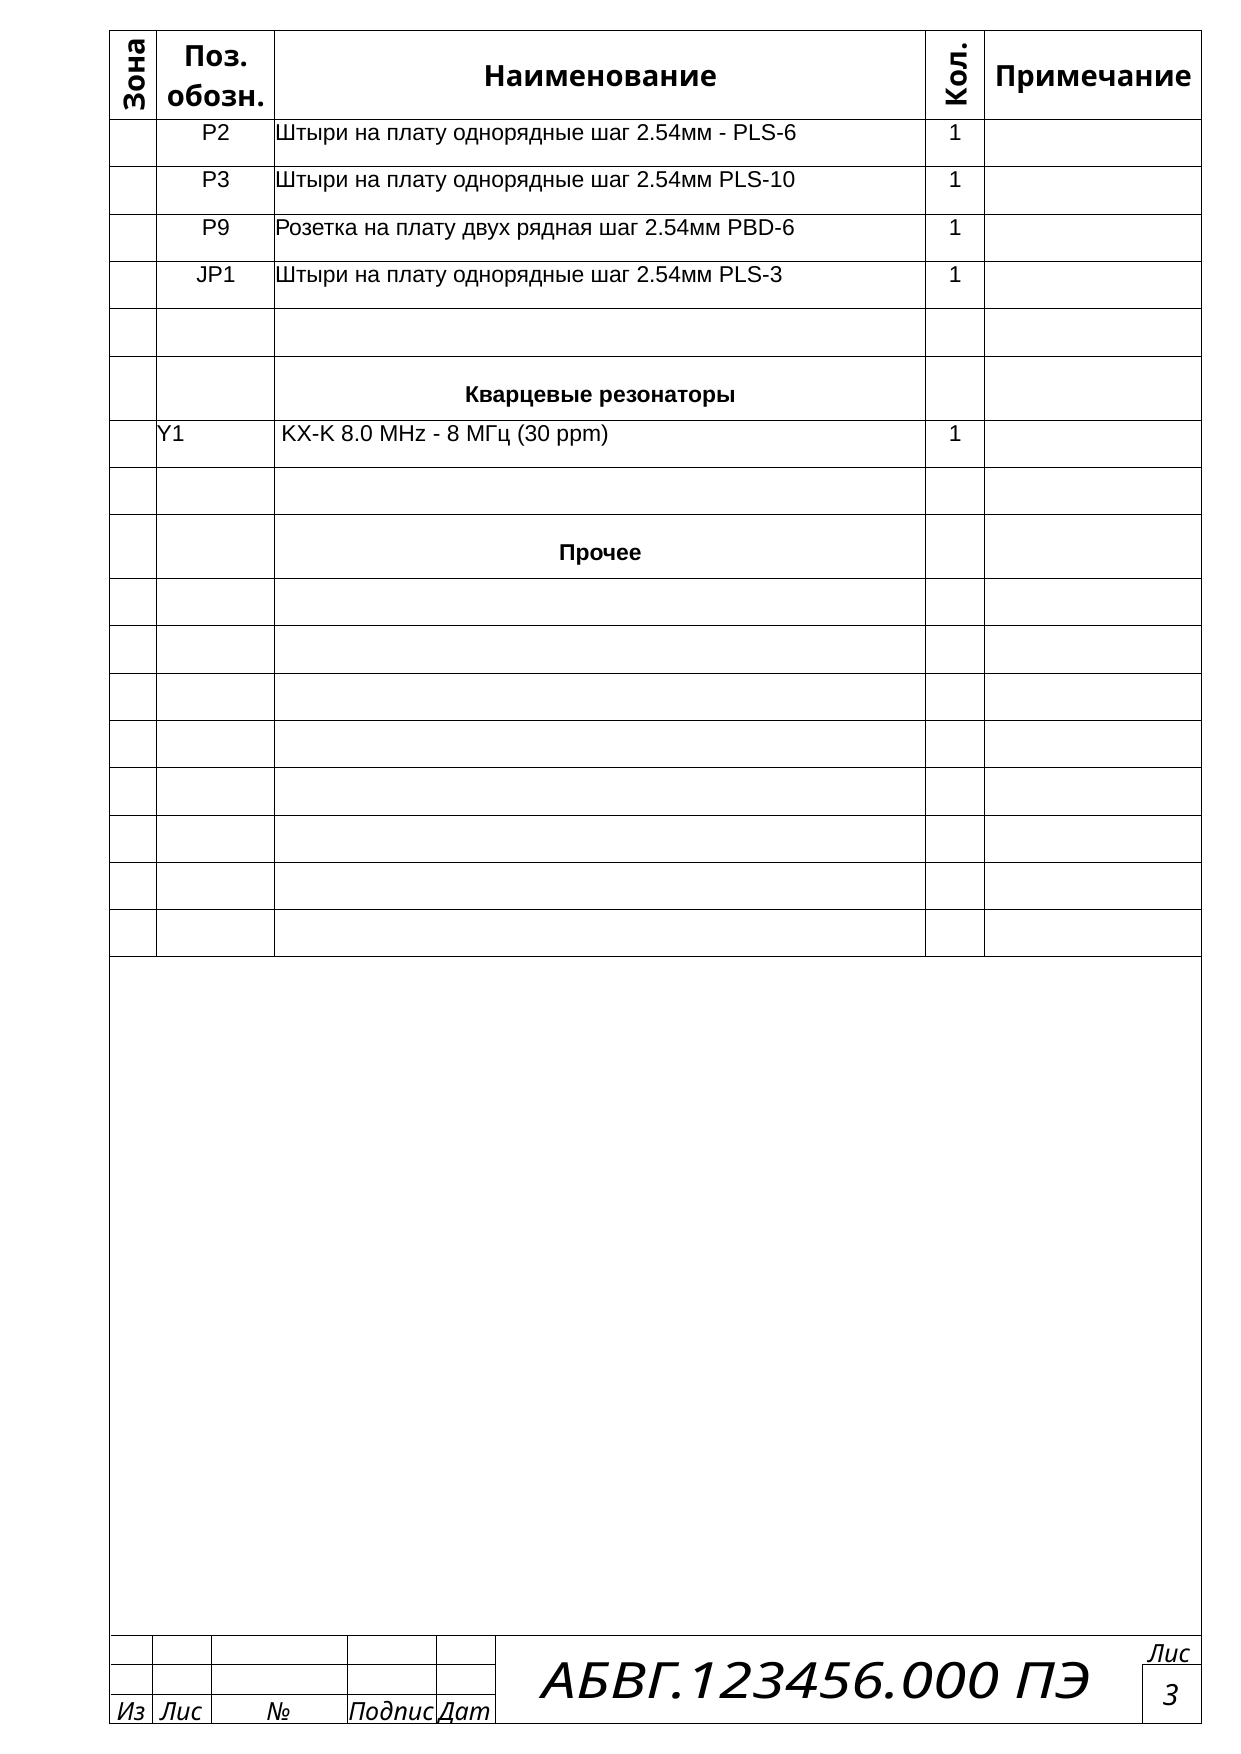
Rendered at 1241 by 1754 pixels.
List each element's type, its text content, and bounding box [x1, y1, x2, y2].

table_cell [275, 816, 925, 862]
table_cell [110, 515, 156, 578]
table_cell [926, 768, 984, 814]
table_cell [110, 167, 156, 214]
table_cell [110, 357, 156, 419]
table_cell [157, 309, 274, 356]
table_cell JP1 [157, 262, 274, 308]
table_cell [985, 816, 1201, 862]
table_cell Штыри на плату однорядные шаг 2.54мм PLS-10 [275, 167, 925, 214]
table_cell 1 [926, 120, 984, 166]
table_cell [275, 626, 925, 673]
table_cell [926, 721, 984, 767]
table_cell [985, 421, 1201, 467]
table_cell [926, 816, 984, 862]
table_cell P2 [157, 120, 274, 166]
table_cell [275, 309, 925, 356]
table_cell [110, 215, 156, 261]
table_cell [110, 910, 156, 956]
table_cell [110, 674, 156, 720]
table_cell [985, 357, 1201, 419]
table_cell [985, 721, 1201, 767]
table_cell 1 [926, 167, 984, 214]
table_cell [926, 357, 984, 419]
table_cell [985, 863, 1201, 909]
table_cell [157, 721, 274, 767]
table_header Зона [110, 31, 156, 119]
table_cell [926, 674, 984, 720]
table_cell [110, 863, 156, 909]
table_cell 1 [926, 262, 984, 308]
table_cell [157, 816, 274, 862]
table_cell KX-K 8.0 MHz - 8 МГц (30 ppm) [275, 421, 925, 467]
table_cell 1 [926, 215, 984, 261]
table_cell [985, 579, 1201, 625]
table_cell Штыри на плату однорядные шаг 2.54мм - PLS-6 [275, 120, 925, 166]
table_cell [157, 863, 274, 909]
table_cell [157, 626, 274, 673]
table_cell Прочее [275, 515, 925, 578]
table_cell [985, 910, 1201, 956]
table_cell [985, 674, 1201, 720]
table_cell [926, 515, 984, 578]
table_cell [110, 309, 156, 356]
table_cell [926, 579, 984, 625]
table_cell [110, 721, 156, 767]
table_cell [985, 309, 1201, 356]
table_cell [985, 262, 1201, 308]
table_cell [157, 768, 274, 814]
table_header Наименование [275, 31, 925, 119]
table_cell [275, 721, 925, 767]
table_cell P9 [157, 215, 274, 261]
table_cell [985, 167, 1201, 214]
table_cell [985, 768, 1201, 814]
table_cell [157, 674, 274, 720]
table_cell 1 [926, 421, 984, 467]
table_cell [110, 816, 156, 862]
table_cell [110, 579, 156, 625]
table_cell [926, 626, 984, 673]
table_cell [110, 768, 156, 814]
table_cell [157, 468, 274, 514]
table_cell [926, 910, 984, 956]
table_cell [157, 910, 274, 956]
table_header Кол. [926, 31, 984, 119]
table_cell [926, 309, 984, 356]
table_cell [275, 910, 925, 956]
table_cell [275, 579, 925, 625]
table_cell Кварцевые резонаторы [275, 357, 925, 419]
table_cell [157, 357, 274, 419]
table_cell Розетка на плату двух рядная шаг 2.54мм PBD-6 [275, 215, 925, 261]
table_cell [110, 626, 156, 673]
table_cell [275, 768, 925, 814]
table_cell P3 [157, 167, 274, 214]
table_cell [985, 468, 1201, 514]
table_cell [110, 468, 156, 514]
table_cell [926, 468, 984, 514]
table_cell [275, 468, 925, 514]
table_header Примечание [985, 31, 1201, 119]
table_cell Y1 [157, 421, 274, 467]
table_cell [985, 515, 1201, 578]
table_cell [275, 674, 925, 720]
table_cell [110, 262, 156, 308]
table_cell [985, 626, 1201, 673]
table_cell [985, 120, 1201, 166]
table_cell Штыри на плату однорядные шаг 2.54мм PLS-3 [275, 262, 925, 308]
table_cell [926, 863, 984, 909]
table_cell [157, 515, 274, 578]
table_cell [110, 120, 156, 166]
table_cell [985, 215, 1201, 261]
table_header Поз. обозн. [157, 31, 274, 119]
table_cell [157, 579, 274, 625]
table_cell [275, 863, 925, 909]
table_cell [110, 421, 156, 467]
